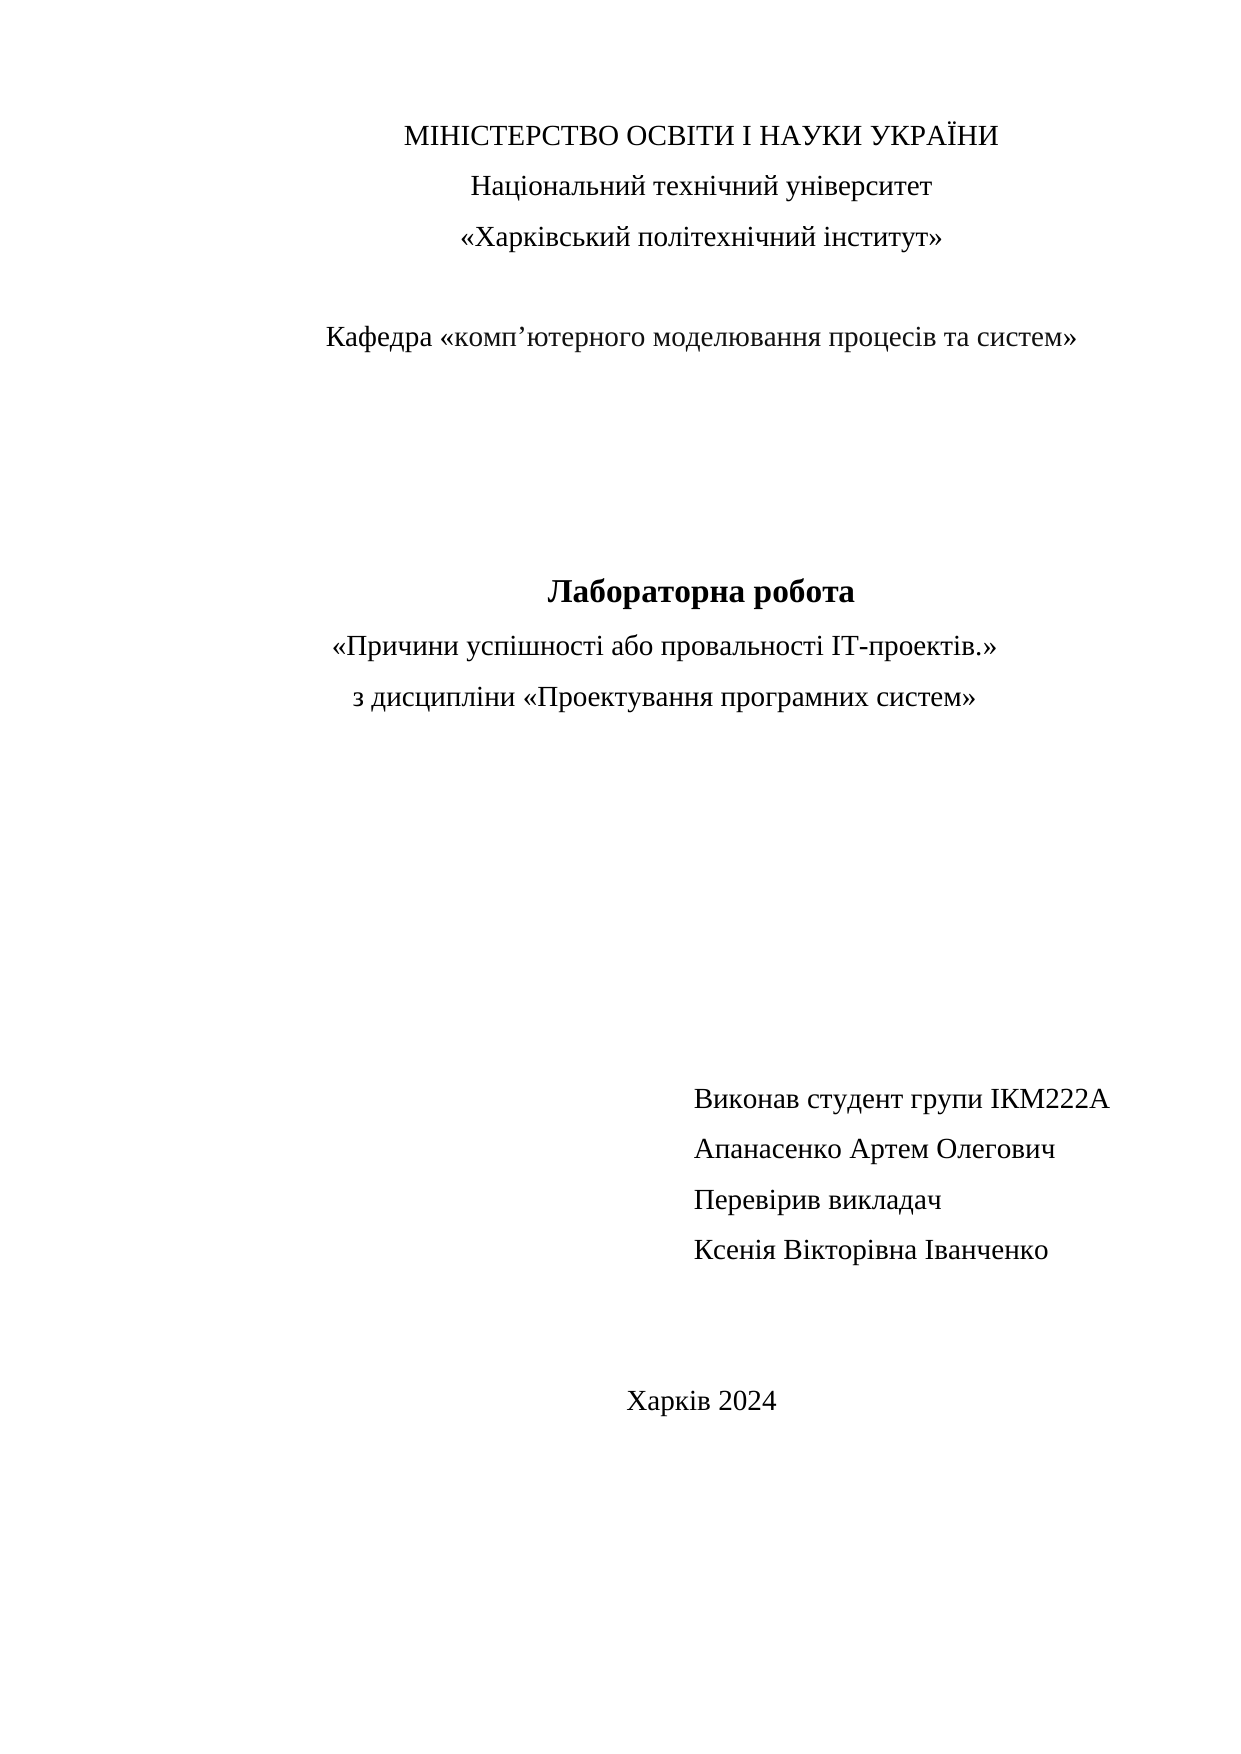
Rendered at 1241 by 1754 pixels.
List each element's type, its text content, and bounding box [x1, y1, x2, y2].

text Харків 2024 [177, 1383, 1152, 1417]
text МІНІСТЕРСТВО ОСВІТИ І НАУКИ УКРАЇНИ [177, 118, 1152, 152]
text «Причини успішності або провальності ІТ-проектів.» [177, 628, 1152, 662]
text Національний технічний університет [177, 168, 1152, 202]
text Кафедра «комп’ютерного моделювання процесів та систем» [177, 319, 1152, 353]
text Ксенія Вікторівна Іванченко [620, 1232, 1152, 1266]
text Лабораторна робота [177, 571, 1152, 609]
text «Харківський політехнічний інститут» [177, 219, 1152, 252]
text Апанасенко Артем Олегович [546, 1132, 1152, 1165]
text Перевірив викладач [619, 1182, 1152, 1215]
text Виконав студент групи ІКМ222А [619, 1081, 1152, 1115]
text з дисципліни «Проектування програмних систем» [177, 679, 1152, 712]
